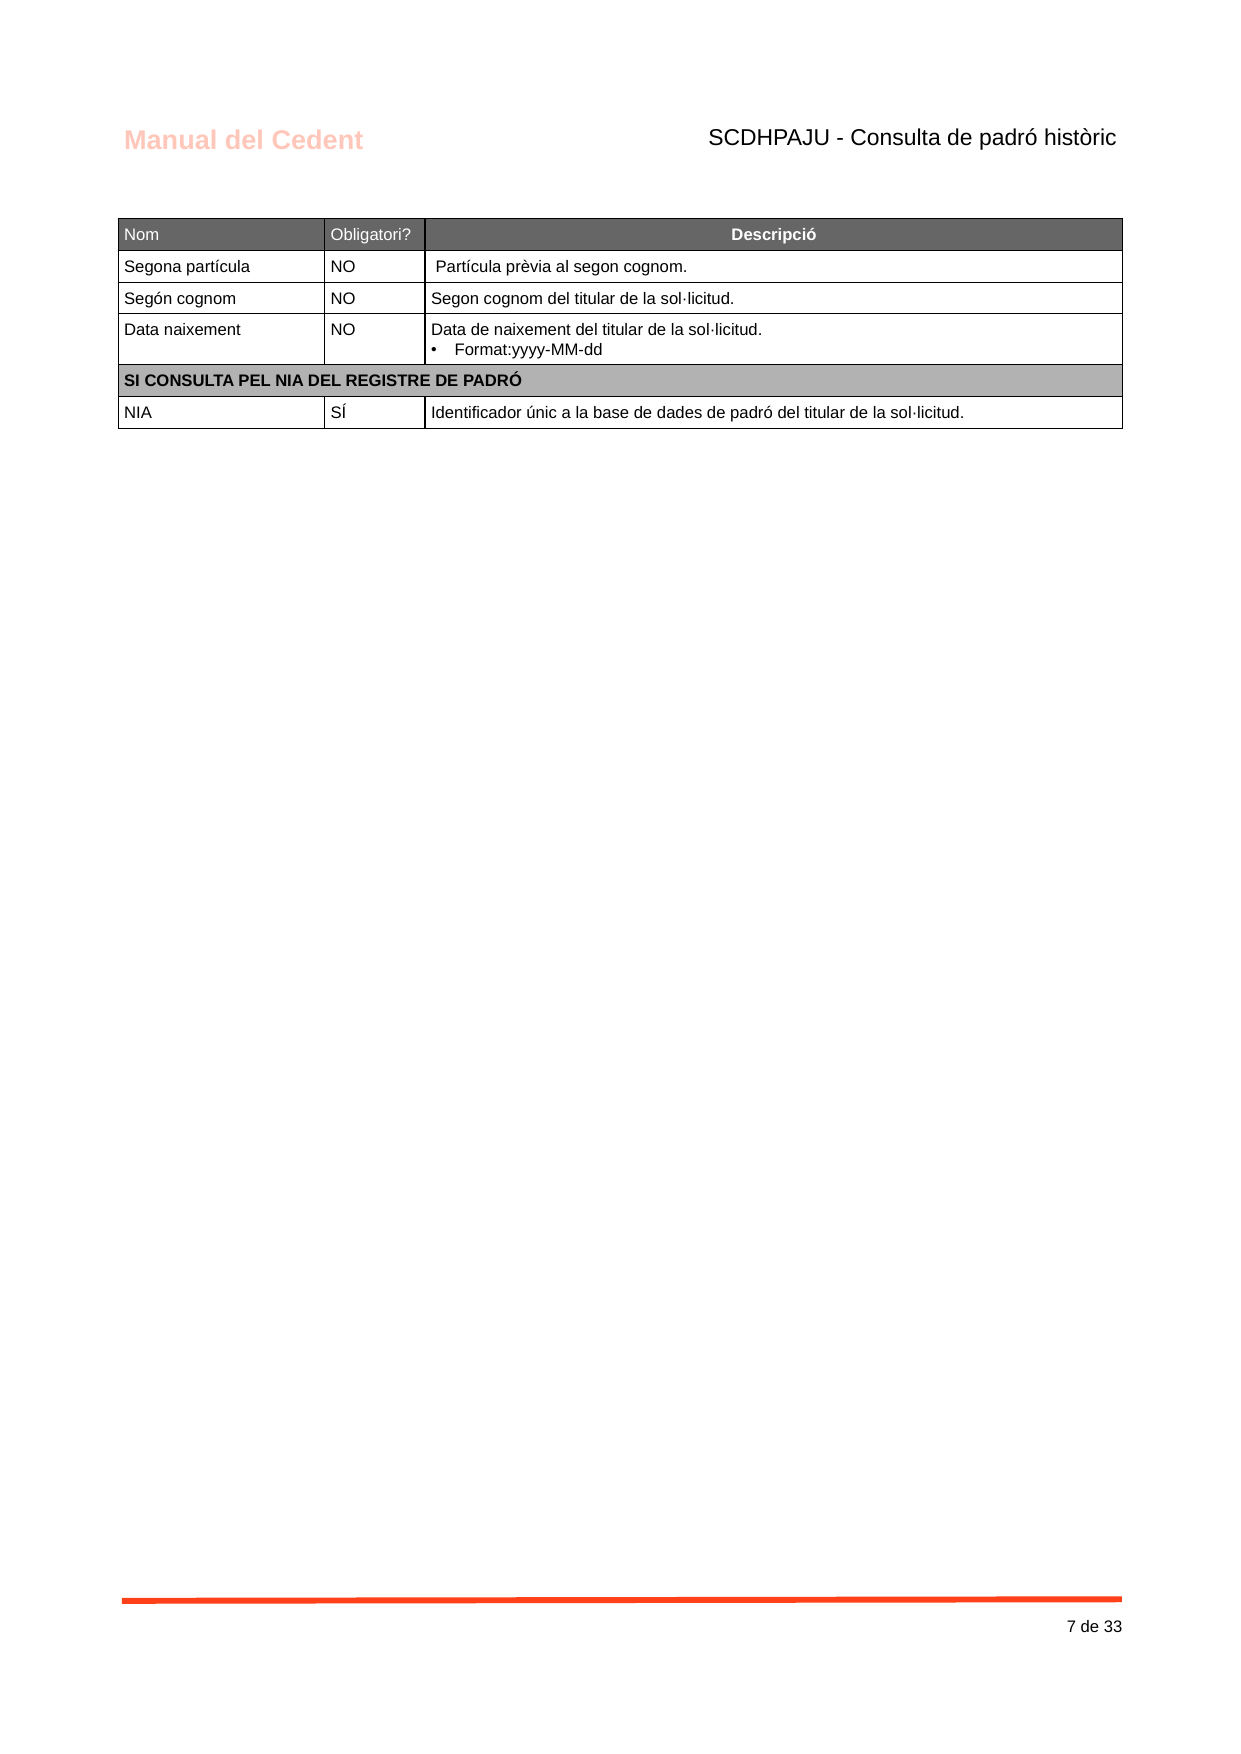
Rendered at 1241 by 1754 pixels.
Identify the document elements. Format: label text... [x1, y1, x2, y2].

table_cell NO [325, 251, 424, 282]
table_header Descripció [426, 219, 1122, 250]
table_cell Partícula prèvia al segon cognom. [426, 251, 1122, 282]
table_header Nom [119, 219, 324, 250]
table_cell Segón cognom [119, 283, 324, 313]
table_cell NO [325, 283, 424, 313]
table_cell Segon cognom del titular de la sol·licitud. [426, 283, 1122, 313]
table_cell SI CONSULTA PEL NIA DEL REGISTRE DE PADRÓ [119, 365, 1122, 396]
table_cell NO [325, 314, 424, 364]
table_cell Segona partícula [119, 251, 324, 282]
table_cell SÍ [325, 397, 424, 428]
table_header Obligatori? [325, 219, 424, 250]
table_cell Identificador únic a la base de dades de padró del titular de la sol·licitud. [426, 397, 1122, 428]
table_cell Data naixement [119, 314, 324, 364]
table_cell Data de naixement del titular de la sol·licitud. Format:yyyy-MM-dd [426, 314, 1122, 364]
table_cell NIA [119, 397, 324, 428]
